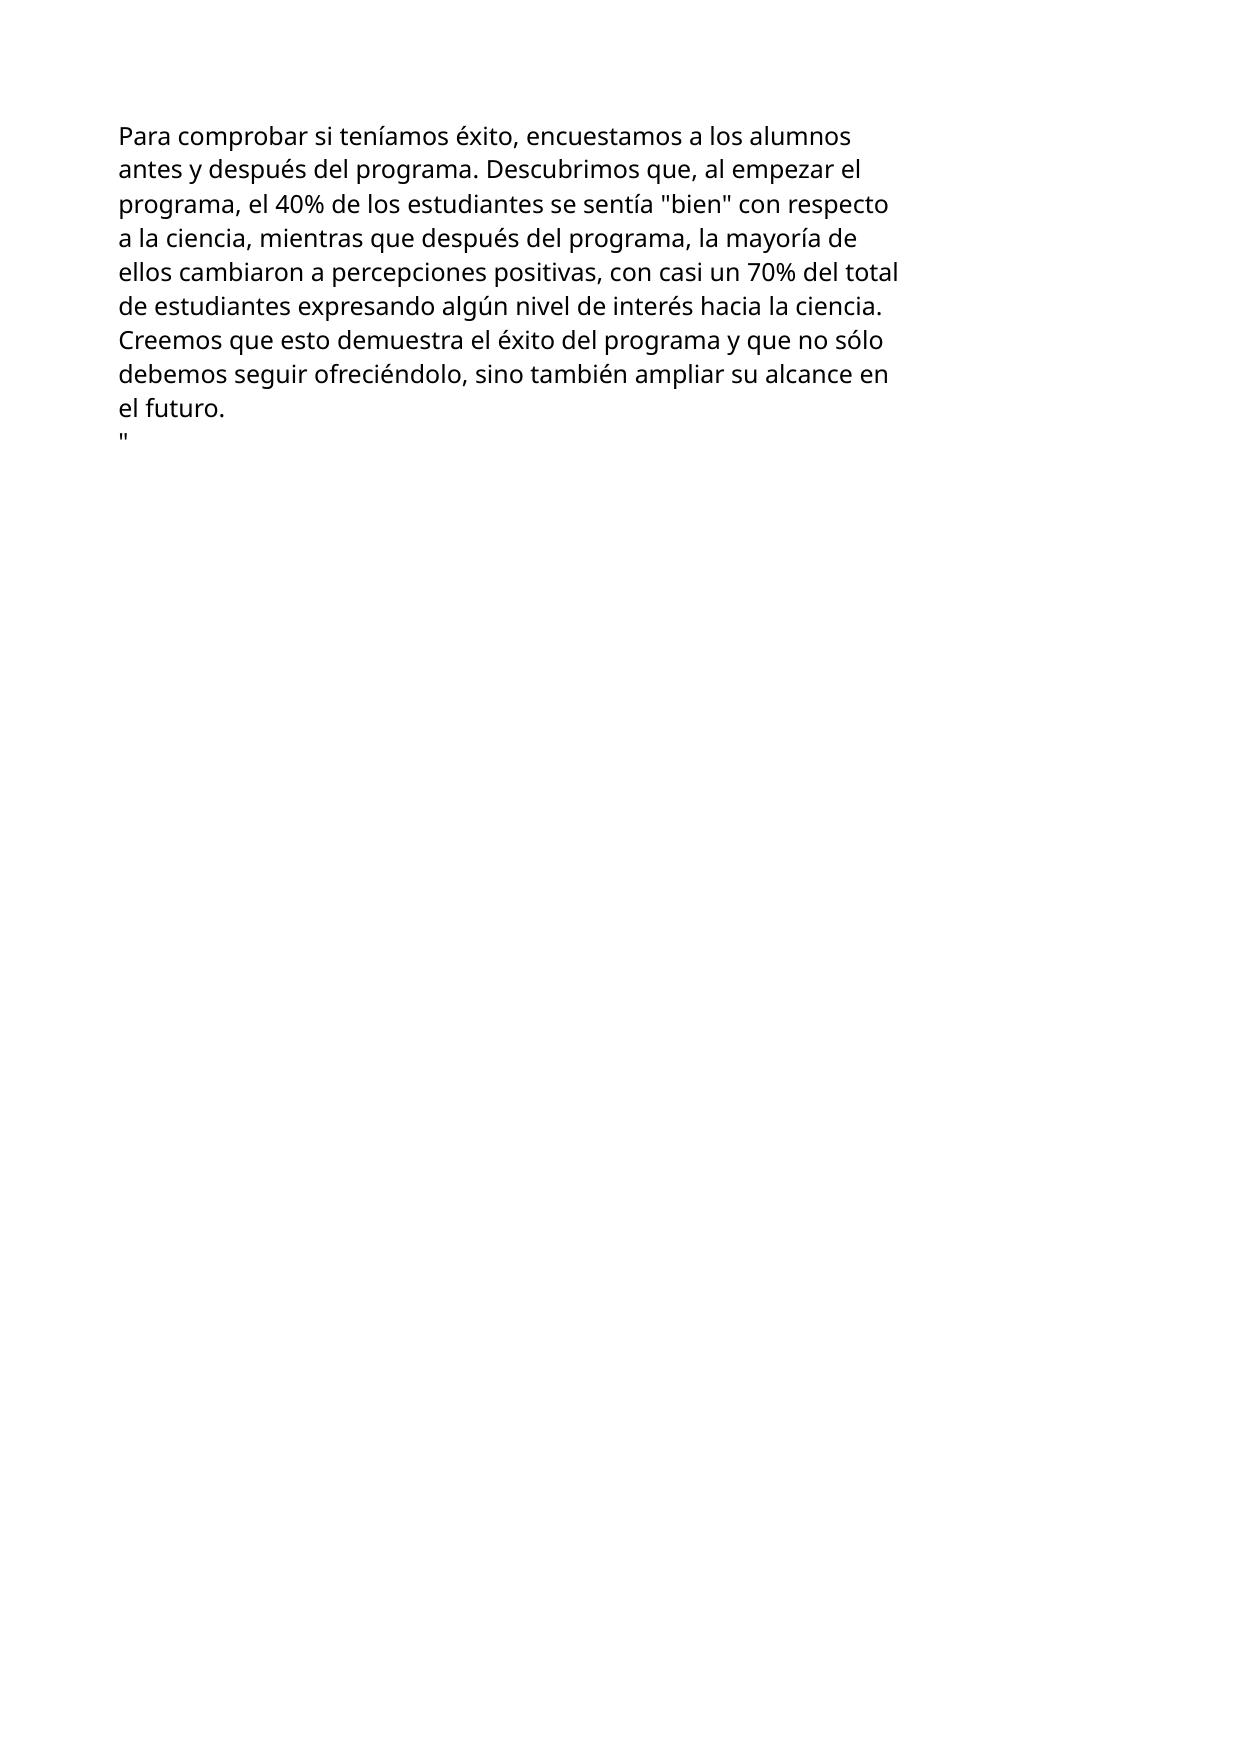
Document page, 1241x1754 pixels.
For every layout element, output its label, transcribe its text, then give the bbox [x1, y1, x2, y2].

text Para comprobar si teníamos éxito, encuestamos a los alumnos [118, 118, 1122, 152]
text ellos cambiaron a percepciones positivas, con casi un 70% del total [118, 254, 1122, 288]
text Creemos que esto demuestra el éxito del programa y que no sólo [118, 322, 1122, 357]
text debemos seguir ofreciéndolo, sino también ampliar su alcance en [118, 357, 1122, 391]
text a la ciencia, mientras que después del programa, la mayoría de [118, 220, 1122, 254]
text programa, el 40% de los estudiantes se sentía "bien" con respecto [118, 186, 1122, 220]
text antes y después del programa. Descubrimos que, al empezar el [118, 152, 1122, 186]
text el futuro. [118, 391, 1122, 425]
text " [118, 425, 1122, 459]
text de estudiantes expresando algún nivel de interés hacia la ciencia. [118, 288, 1122, 322]
